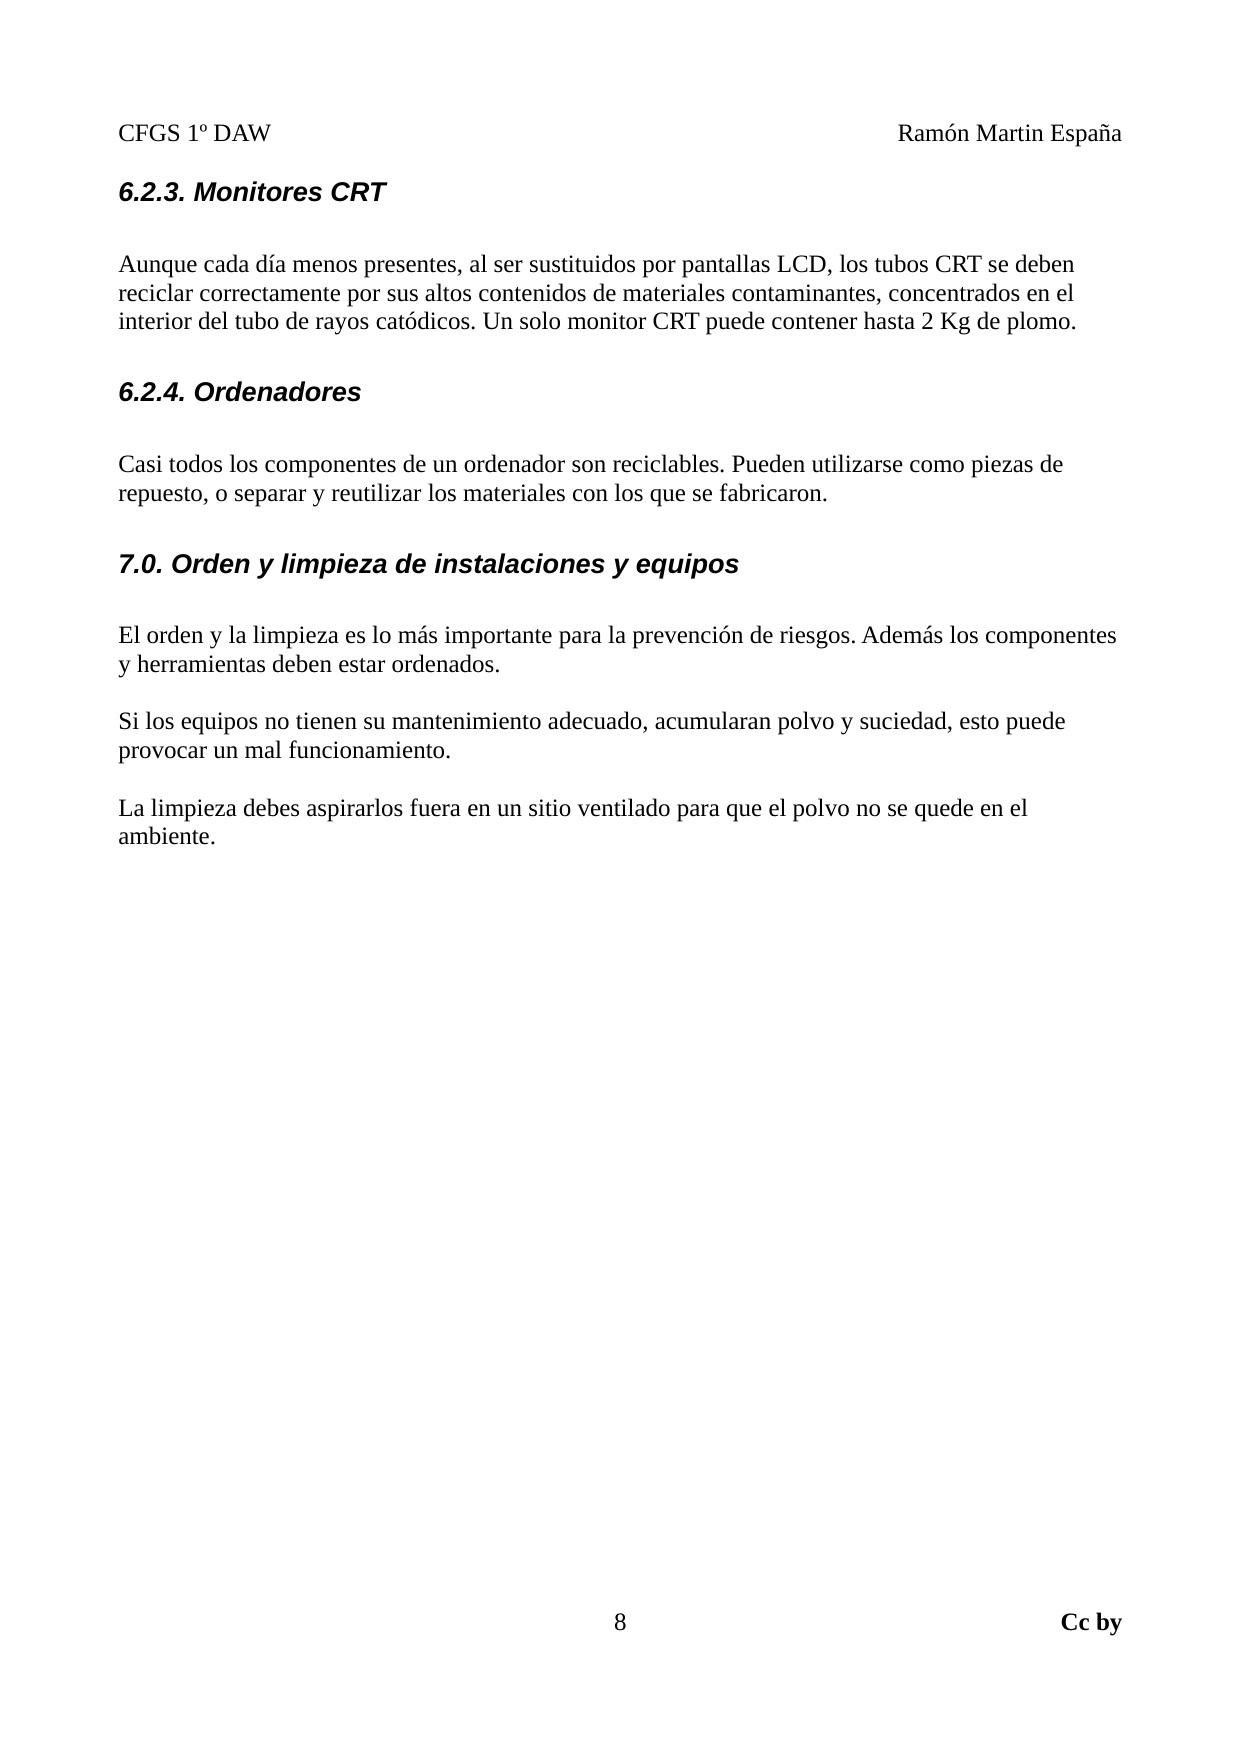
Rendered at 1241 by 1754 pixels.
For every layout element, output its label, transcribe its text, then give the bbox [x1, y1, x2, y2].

text La limpieza debes aspirarlos fuera en un sitio ventilado para que el polvo no se quede en el ambiente. [118, 793, 1122, 850]
text Aunque cada día menos presentes, al ser sustituidos por pantallas LCD, los tubos CRT se deben reciclar correctamente por sus altos contenidos de materiales contaminantes, concentrados en el interior del tubo de rayos catódicos. Un solo monitor CRT puede contener hasta 2 Kg de plomo. [118, 249, 1122, 335]
subtitle 6.2.3. Monitores CRT [118, 176, 1122, 208]
subtitle 7.0. Orden y limpieza de instalaciones y equipos [118, 548, 1122, 579]
text El orden y la limpieza es lo más importante para la prevención de riesgos. Además los componentes y herramientas deben estar ordenados. [118, 620, 1122, 678]
subtitle 6.2.4. Ordenadores [118, 376, 1122, 408]
text Casi todos los componentes de un ordenador son reciclables. Pueden utilizarse como piezas de repuesto, o separar y reutilizar los materiales con los que se fabricaron. [118, 449, 1122, 506]
text Si los equipos no tienen su mantenimiento adecuado, acumularan polvo y suciedad, esto puede provocar un mal funcionamiento. [118, 706, 1122, 764]
